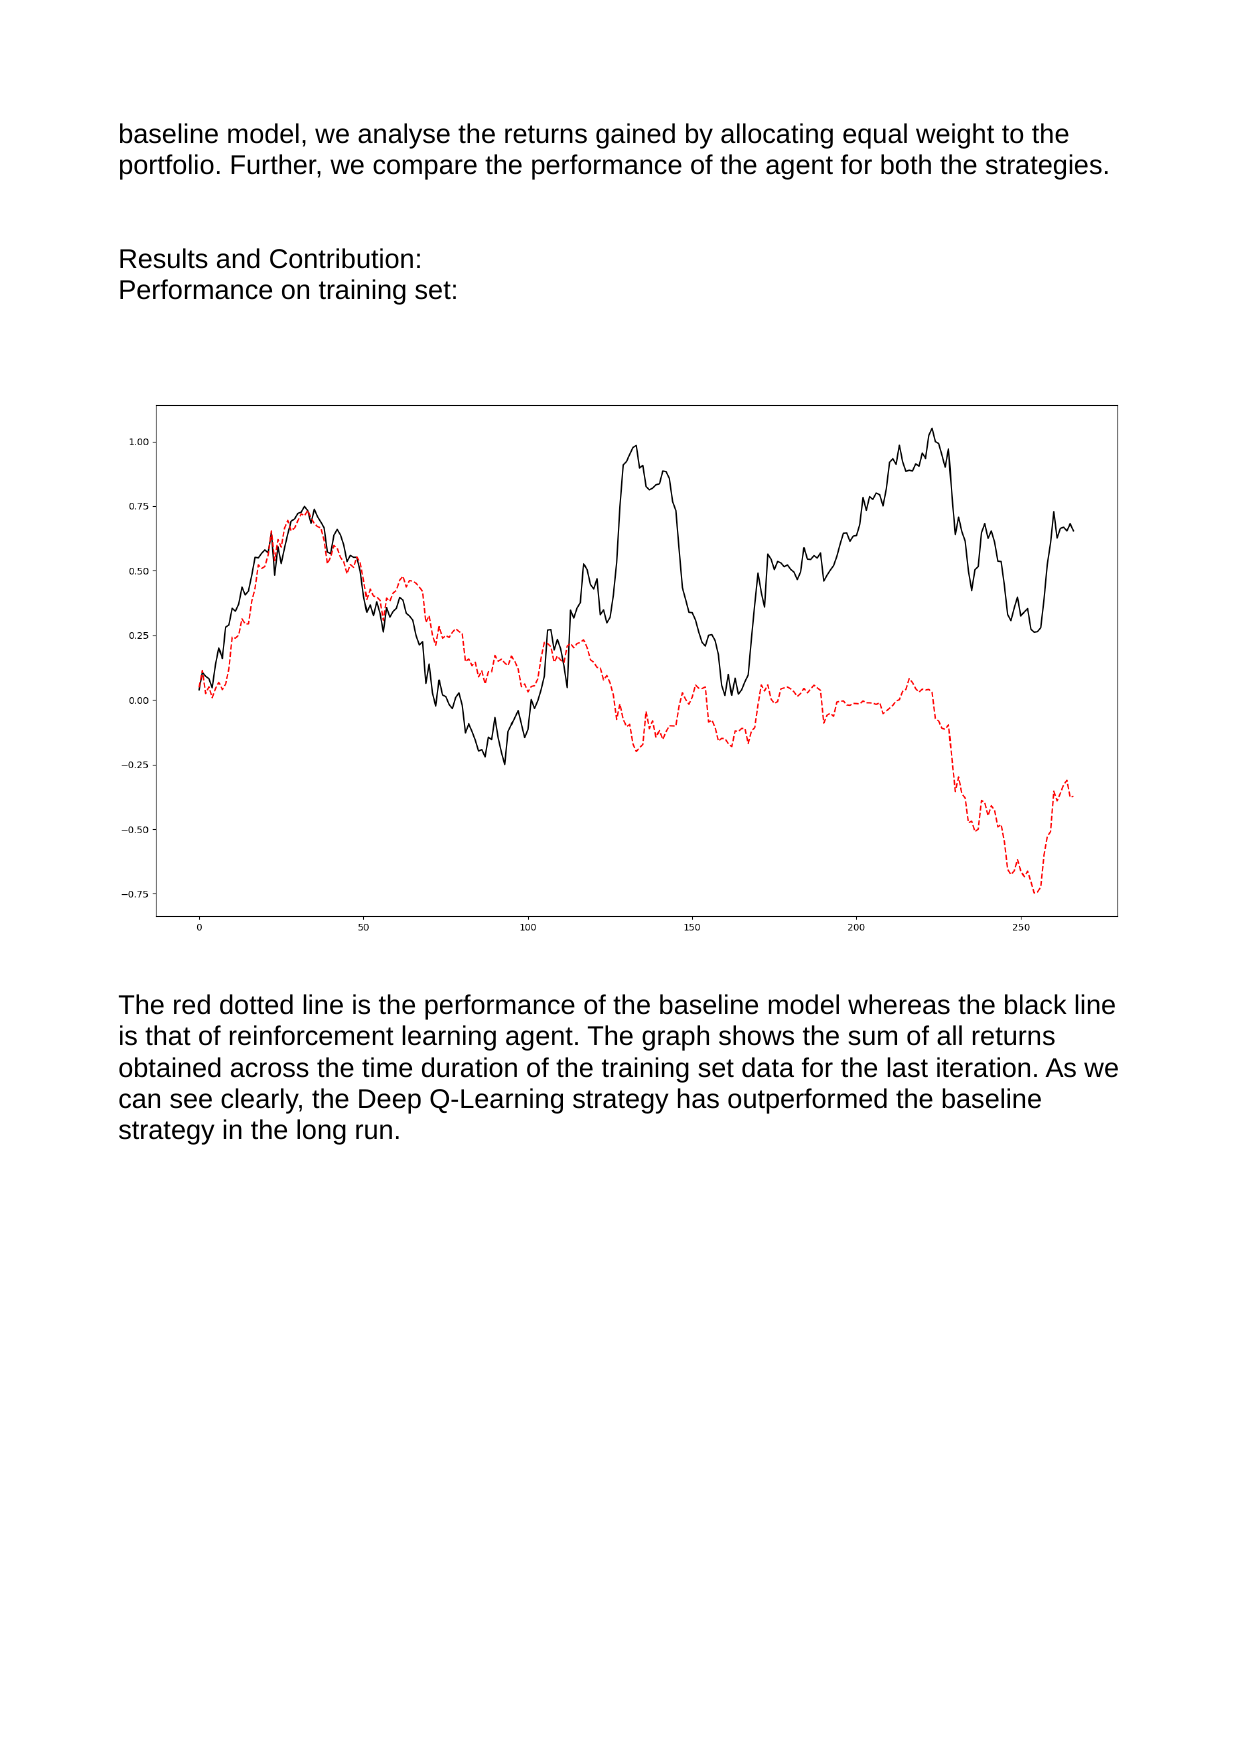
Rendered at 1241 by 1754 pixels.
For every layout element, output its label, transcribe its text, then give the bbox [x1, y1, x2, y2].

text baseline model, we analyse the returns gained by allocating equal weight to the portfolio. Further, we compare the performance of the agent for both the strategies. [118, 118, 1122, 181]
text [118, 306, 1122, 326]
text Performance on training set: [118, 274, 1122, 306]
text The red dotted line is the performance of the baseline model whereas the black line is that of reinforcement learning agent. The graph shows the sum of all returns obtained across the time duration of the training set data for the last iteration. As we can see clearly, the Deep Q-Learning strategy has outperformed the baseline strategy in the long run. [118, 989, 1122, 1145]
text Results and Contribution: [118, 243, 1122, 274]
picture [0, 326, 1241, 989]
